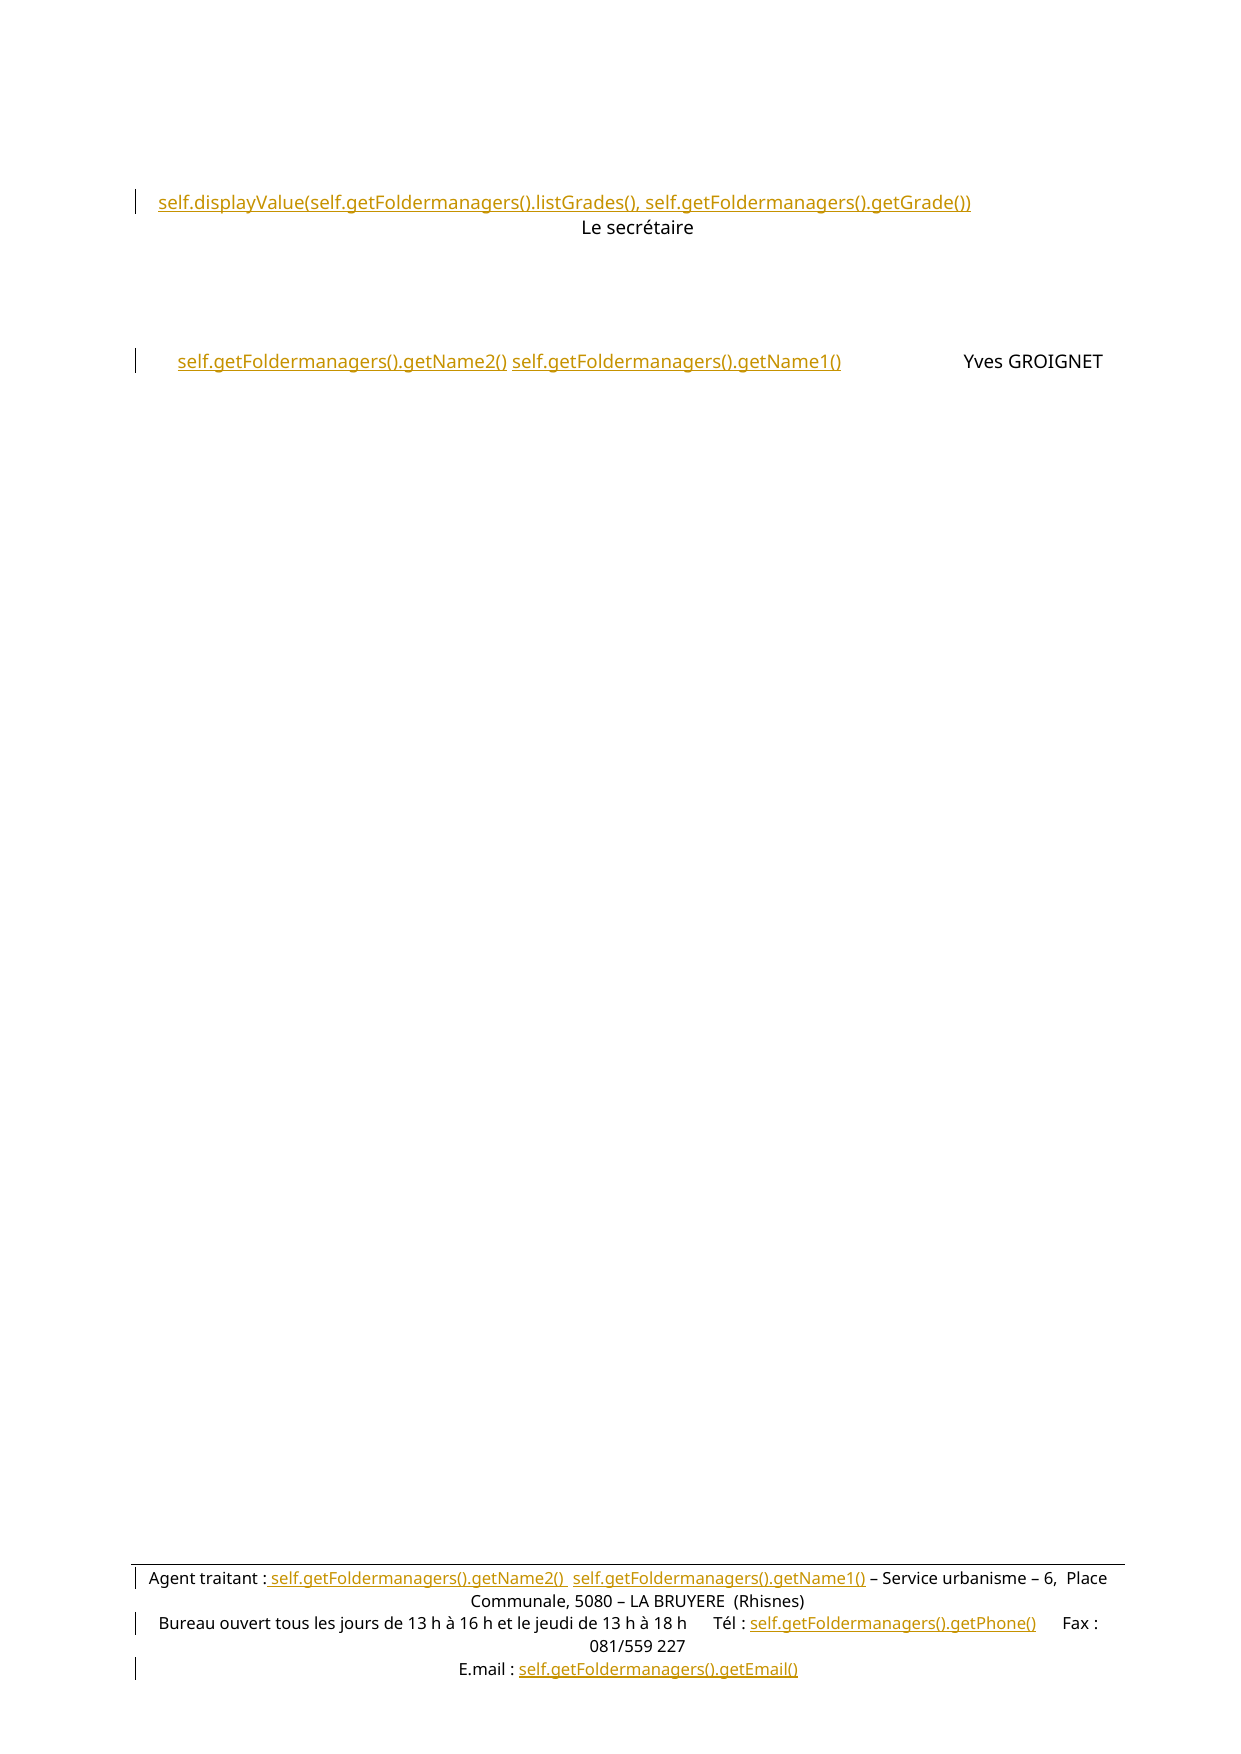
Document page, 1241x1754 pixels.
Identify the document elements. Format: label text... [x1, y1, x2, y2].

text self.getFoldermanagers().getName2() self.getFoldermanagers().getName1() Yves GROIGNET [150, 348, 1125, 373]
text self.displayValue(self.getFoldermanagers().listGrades(), self.getFoldermanagers().getGrade()) Le secrétaire [150, 189, 1125, 240]
